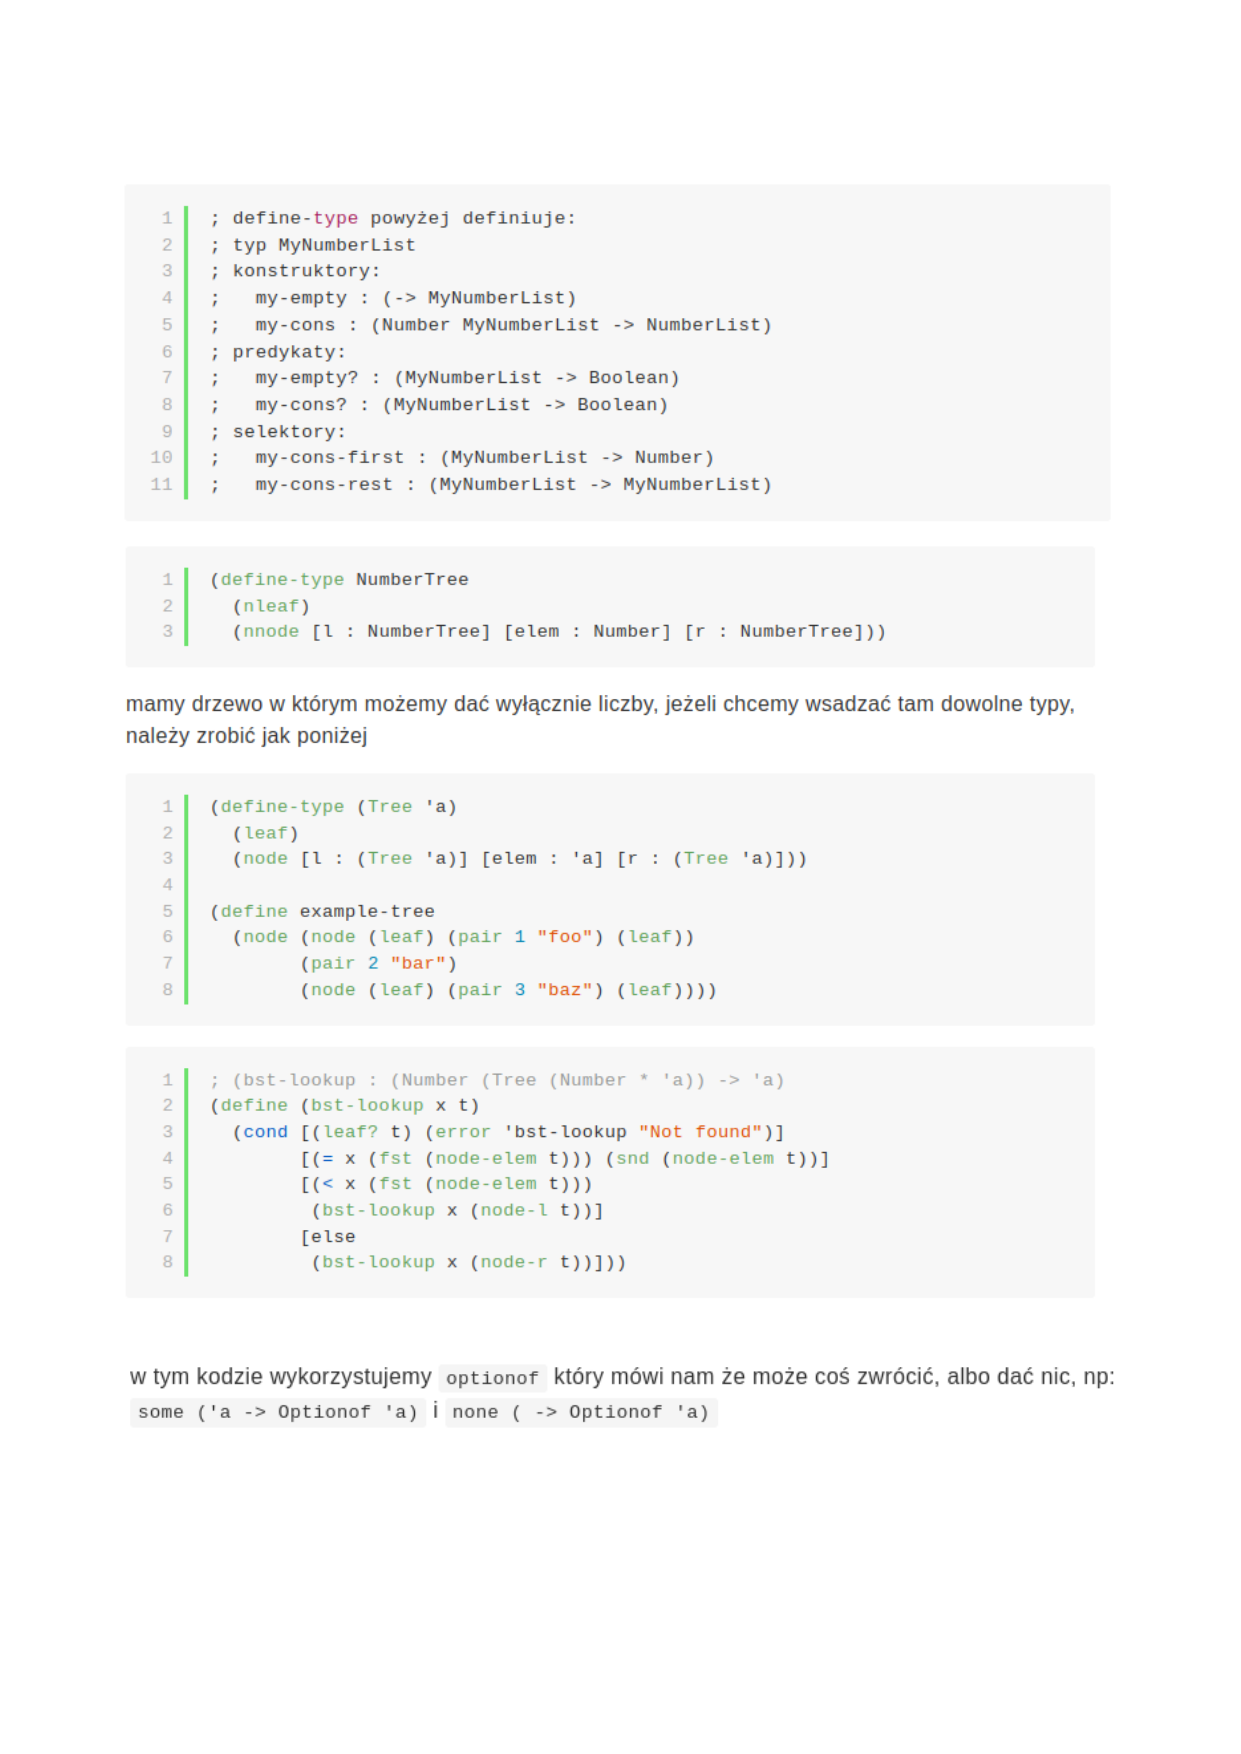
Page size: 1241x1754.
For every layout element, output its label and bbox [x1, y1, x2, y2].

picture [118, 1359, 1123, 1432]
picture [118, 171, 1123, 528]
picture [118, 536, 1123, 1306]
